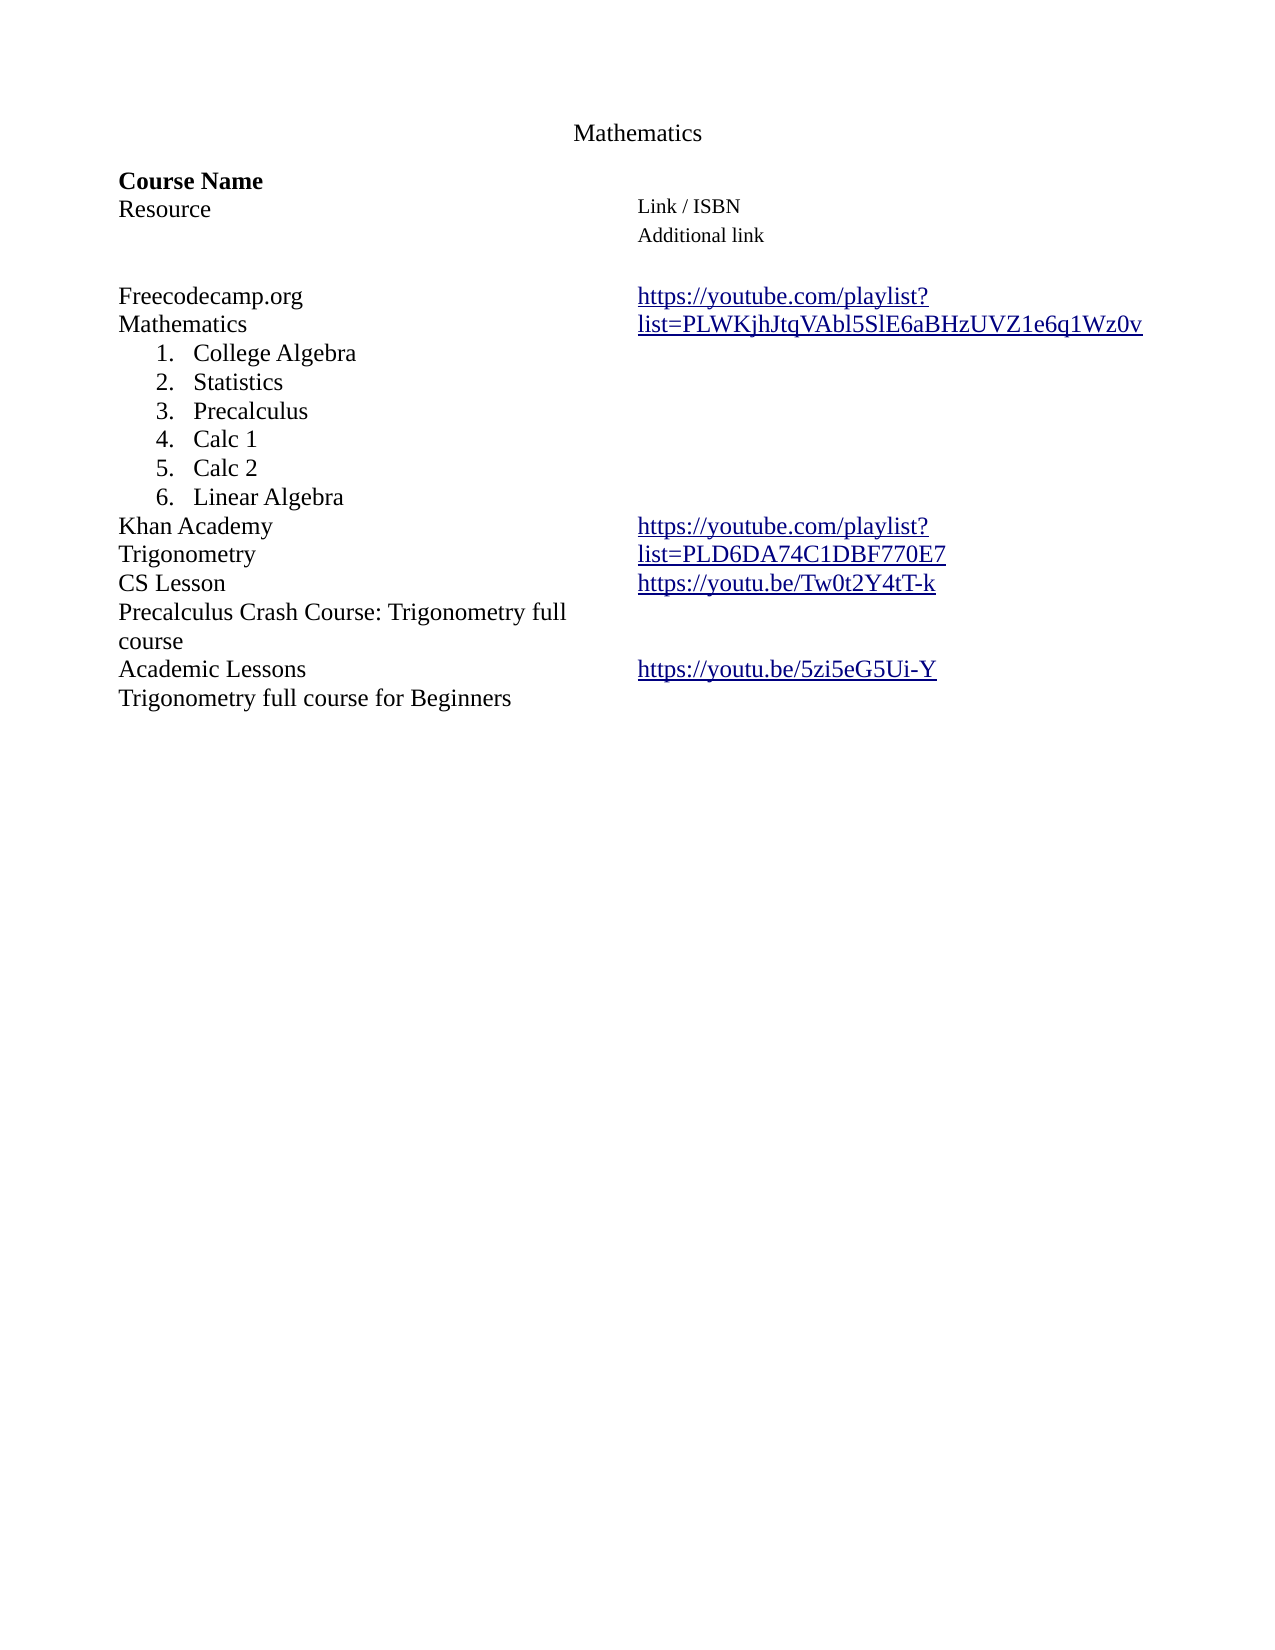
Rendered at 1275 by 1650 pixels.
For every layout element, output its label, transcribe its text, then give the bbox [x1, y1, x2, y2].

table_cell [118, 798, 637, 827]
table_cell [118, 1086, 637, 1114]
table_cell [118, 1345, 637, 1373]
table_cell [638, 1028, 1157, 1057]
table_cell Resource [118, 195, 637, 223]
table_cell [118, 1402, 637, 1431]
table_cell Khan Academy Trigonometry [118, 511, 637, 568]
table_cell [118, 1258, 637, 1287]
table_cell [118, 252, 637, 281]
table_cell [638, 770, 1157, 798]
table_cell [118, 1201, 637, 1229]
table_cell [118, 1287, 637, 1316]
table_cell [638, 1000, 1157, 1028]
table_cell [638, 827, 1157, 856]
table_cell [638, 1431, 1157, 1459]
table_cell [638, 798, 1157, 827]
table_cell [118, 942, 637, 971]
table_cell [638, 942, 1157, 971]
table_cell [118, 223, 637, 252]
table_cell [638, 741, 1157, 769]
table_cell [638, 1143, 1157, 1172]
table_cell [638, 1201, 1157, 1229]
table_cell [118, 1373, 637, 1402]
table_cell [118, 1230, 637, 1258]
text Mathematics [118, 118, 1157, 147]
table_cell [118, 1000, 637, 1028]
table_cell https://youtube.com/playlist?list=PLWKjhJtqVAbl5SlE6aBHzUVZ1e6q1Wz0v [638, 281, 1157, 511]
table_cell [118, 1488, 637, 1517]
table_cell [638, 712, 1157, 741]
table_cell [638, 856, 1157, 884]
table_cell [118, 856, 637, 884]
table_cell [118, 770, 637, 798]
table_cell [118, 827, 637, 856]
table_cell https://youtu.be/Tw0t2Y4tT-k [638, 568, 1157, 654]
table_cell [118, 741, 637, 769]
table_cell [638, 1373, 1157, 1402]
table_cell https://youtu.be/5zi5eG5Ui-Y [638, 655, 1157, 712]
table_cell [638, 1172, 1157, 1201]
table_cell [638, 913, 1157, 942]
table_cell Freecodecamp.org Mathematics College Algebra Statistics Precalculus Calc 1 Calc 2 Linear Algebra [118, 281, 637, 511]
table_cell [118, 1172, 637, 1201]
table_cell [638, 1488, 1157, 1517]
table_cell [118, 1028, 637, 1057]
table_cell [118, 1460, 637, 1488]
table_cell [118, 1431, 637, 1459]
table_cell [118, 712, 637, 741]
table_cell [118, 913, 637, 942]
table_cell [638, 1345, 1157, 1373]
table_cell [638, 1316, 1157, 1344]
table_cell [638, 885, 1157, 913]
table_cell https://youtube.com/playlist?list=PLD6DA74C1DBF770E7 [638, 511, 1157, 568]
table_cell [638, 1230, 1157, 1258]
table_cell [638, 1258, 1157, 1287]
table_cell [118, 971, 637, 999]
table_cell Additional link [638, 223, 1157, 252]
table_cell [638, 1086, 1157, 1114]
table_cell [638, 252, 1157, 281]
table_cell [118, 1057, 637, 1086]
table_cell [118, 1115, 637, 1143]
table_cell [638, 1287, 1157, 1316]
table_cell [118, 1316, 637, 1344]
table_cell [638, 1057, 1157, 1086]
table_cell Academic Lessons Trigonometry full course for Beginners [118, 655, 637, 712]
table_header [638, 166, 1157, 194]
table_cell [638, 1115, 1157, 1143]
table_cell CS Lesson Precalculus Crash Course: Trigonometry full course [118, 568, 637, 654]
table_cell [638, 1460, 1157, 1488]
table_cell [118, 1143, 637, 1172]
table_cell [638, 971, 1157, 999]
table_header Course Name [118, 166, 637, 194]
table_cell [118, 885, 637, 913]
table_cell [638, 1402, 1157, 1431]
table_cell Link / ISBN [638, 195, 1157, 223]
